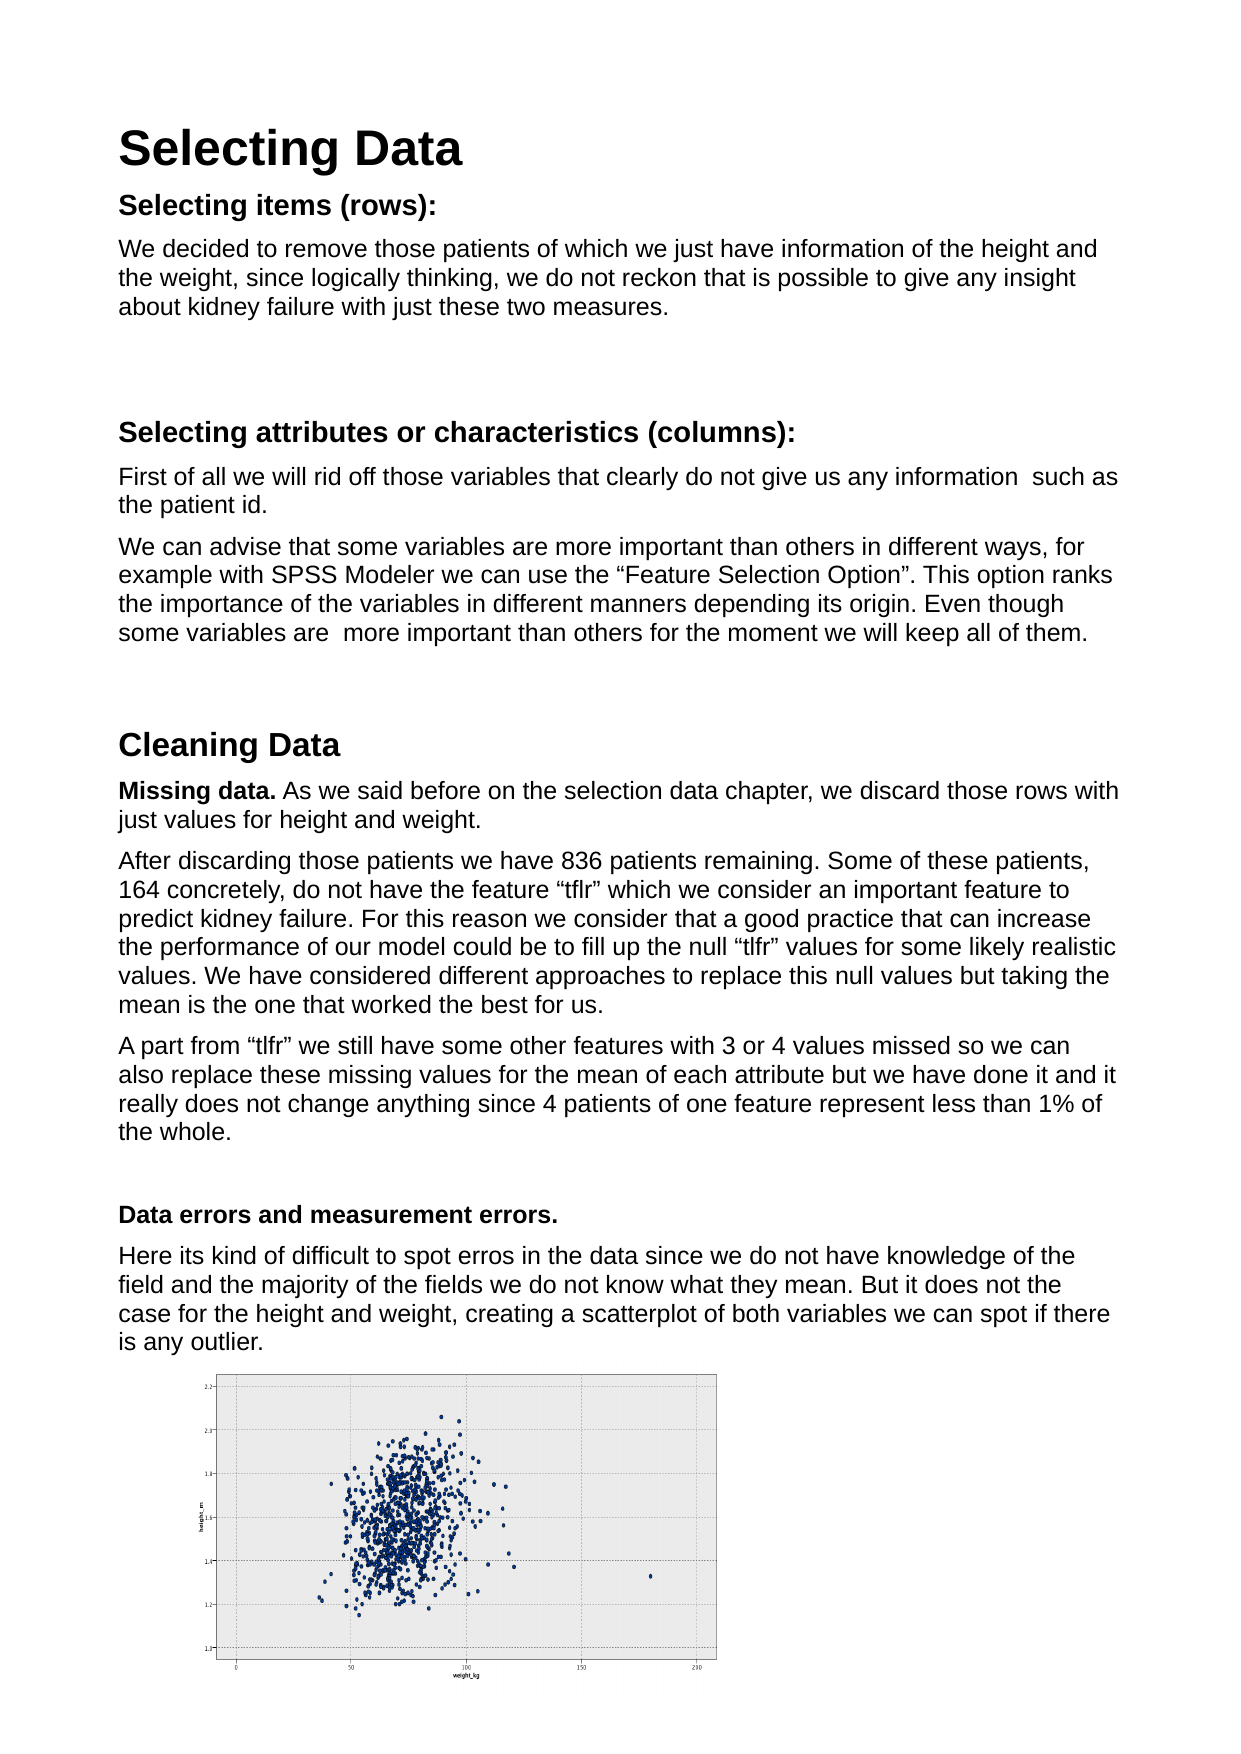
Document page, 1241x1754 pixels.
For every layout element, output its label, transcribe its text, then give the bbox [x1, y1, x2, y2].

text Selecting attributes or characteristics (columns): [118, 415, 1122, 449]
text Missing data. As we said before on the selection data chapter, we discard those rows with just values for height and weight. [118, 776, 1122, 834]
text Selecting items (rows): [118, 188, 1122, 222]
text We decided to remove those patients of which we just have information of the height and the weight, since logically thinking, we do not reckon that is possible to give any insight about kidney failure with just these two measures. [118, 234, 1122, 320]
text After discarding those patients we have 836 patients remaining. Some of these patients, 164 concretely, do not have the feature “tflr” which we consider an important feature to predict kidney failure. For this reason we consider that a good practice that can increase the performance of our model could be to fill up the null “tlfr” values for some likely realistic values. We have considered different approaches to replace this null values but taking the mean is the one that worked the best for us. [118, 846, 1122, 1019]
text First of all we will rid off those variables that clearly do not give us any information such as the patient id. [118, 461, 1122, 519]
subtitle Cleaning Data [118, 725, 1122, 764]
text A part from “tlfr” we still have some other features with 3 or 4 values missed so we can also replace these missing values for the mean of each attribute but we have done it and it really does not change anything since 4 patients of one feature represent less than 1% of the whole. [118, 1031, 1122, 1146]
text We can advise that some variables are more important than others in different ways, for example with SPSS Modeler we can use the “Feature Selection Option”. This option ranks the importance of the variables in different manners depending its origin. Even though some variables are more important than others for the moment we will keep all of them. [118, 531, 1122, 646]
text Data errors and measurement errors. [118, 1200, 1122, 1229]
text Here its kind of difficult to spot erros in the data since we do not have knowledge of the field and the majority of the fields we do not know what they mean. But it does not the case for the height and weight, creating a scatterplot of both variables we can spot if there is any outlier. [118, 1241, 1122, 1356]
subtitle Selecting Data [118, 118, 1122, 176]
picture [184, 1358, 730, 1696]
